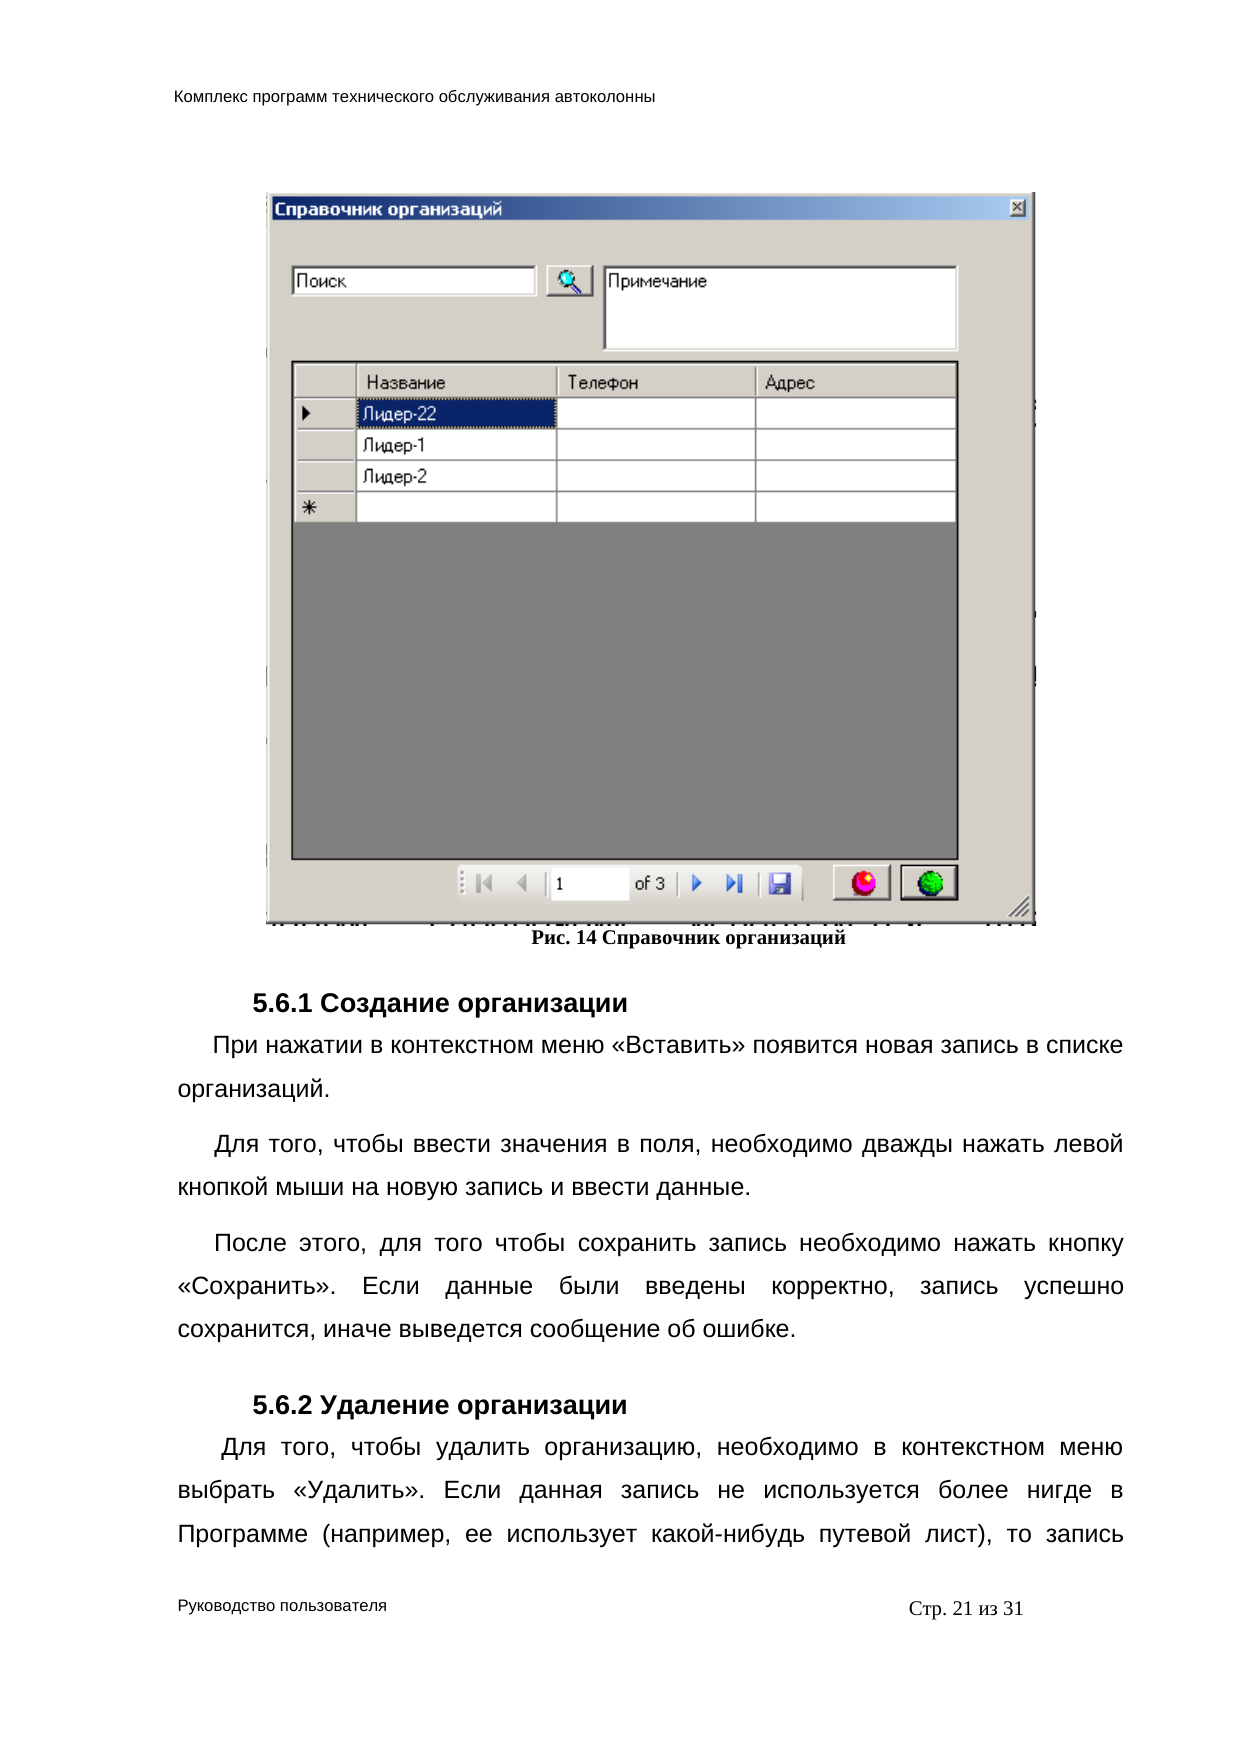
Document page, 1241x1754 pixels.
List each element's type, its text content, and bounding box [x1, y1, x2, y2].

subtitle 5.6.1 Создание организации [215, 987, 1125, 1018]
list Для того, чтобы ввести значения в поля, необходимо дважды нажать левой кнопкой мыши на новую запись и ввести данные. [140, 1129, 1125, 1201]
list Для того, чтобы удалить организацию, необходимо в контекстном меню выбрать «Удалить». Если данная запись не используется более нигде в Программе (например, ее использует какой-нибудь путевой лист), то запись [140, 1432, 1125, 1547]
subtitle 5.6.2 Удаление организации [177, 1389, 1125, 1420]
picture [266, 192, 1037, 926]
list Рис. 14 Справочник организаций [215, 192, 1125, 949]
list При нажатии в контекстном меню «Вставить» появится новая запись в списке организаций. [140, 1031, 1125, 1102]
list После этого, для того чтобы сохранить запись необходимо нажать кнопку «Сохранить». Если данные были введены корректно, запись успешно сохранится, иначе выведется сообщение об ошибке. [140, 1228, 1125, 1343]
